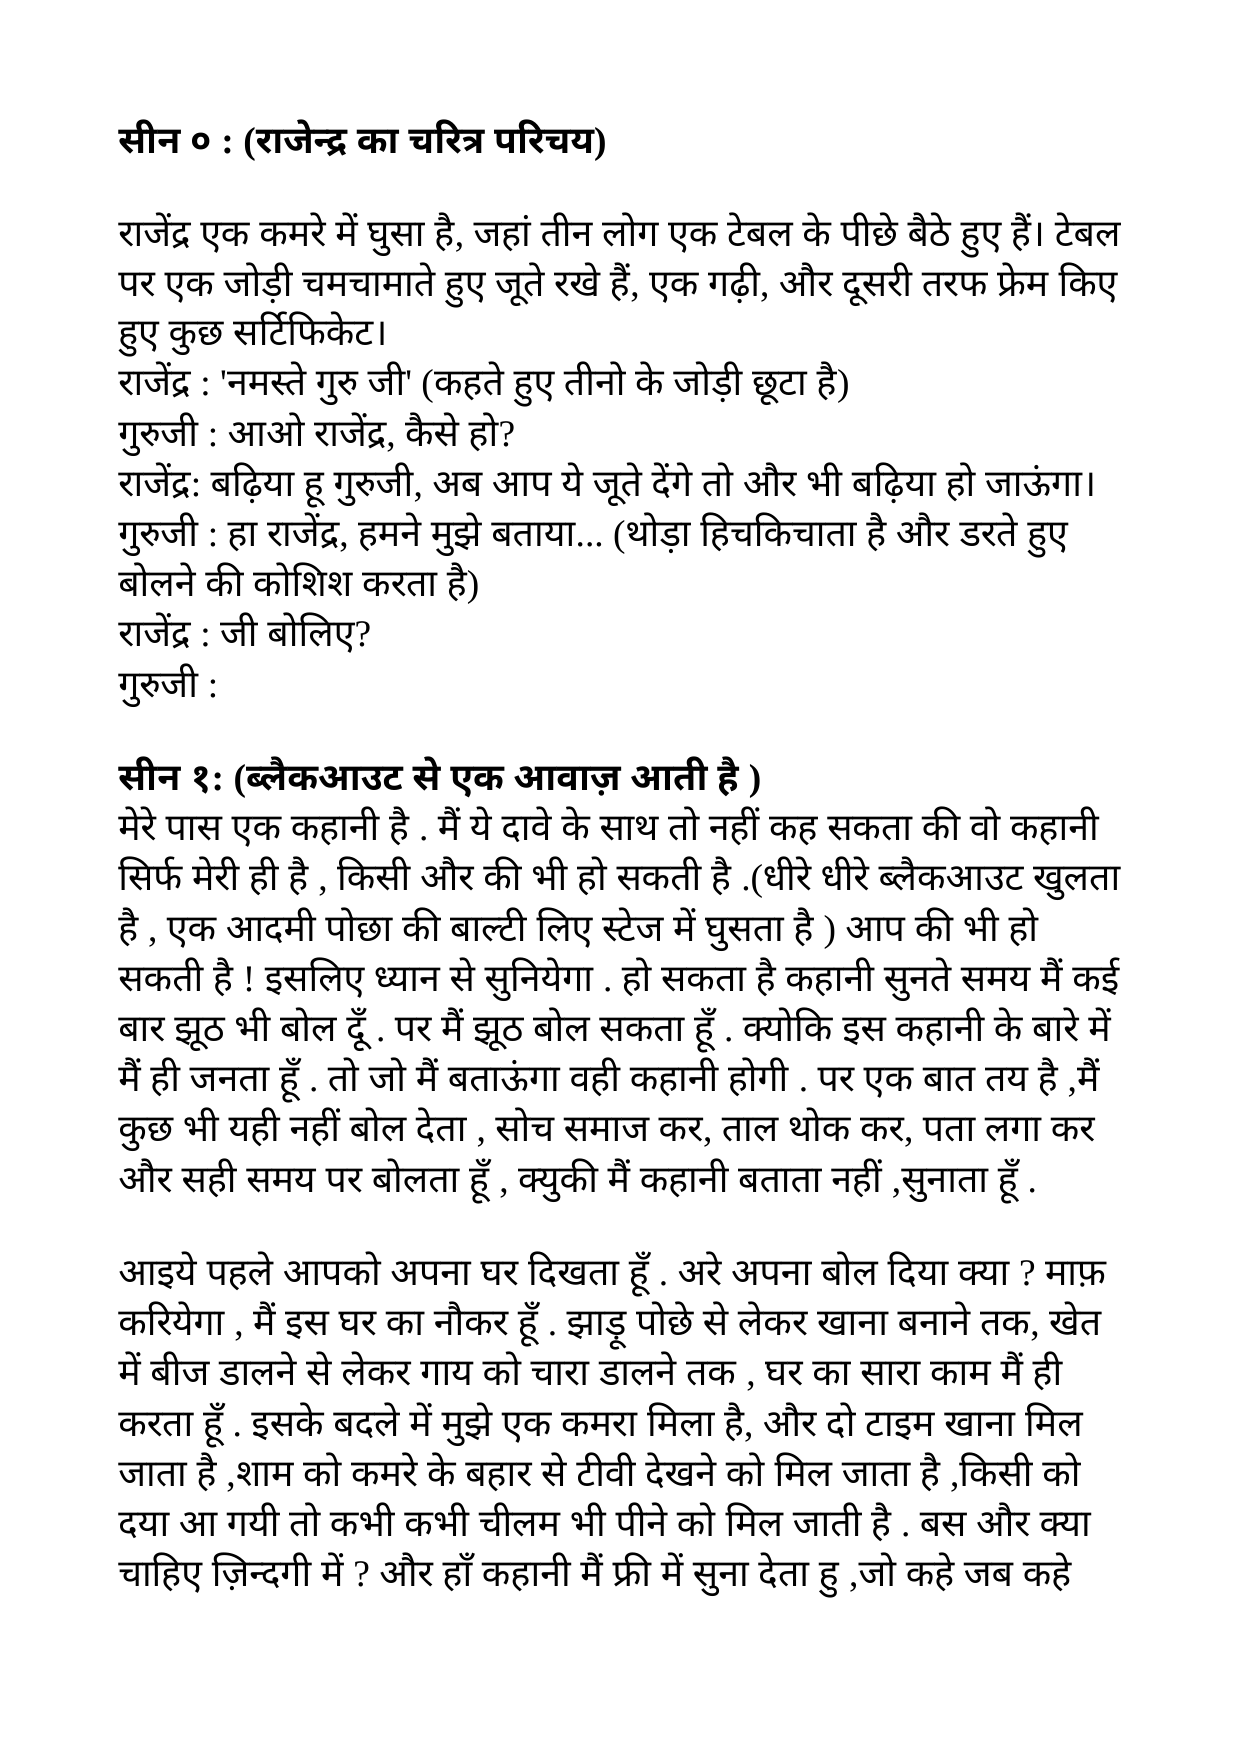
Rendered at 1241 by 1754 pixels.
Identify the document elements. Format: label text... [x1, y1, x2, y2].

text राजेंद्र : 'नमस्ते गुरु जी' (कहते हुए तीनो के जोड़ी छूटा है) [118, 361, 1122, 411]
text राजेंद्र एक कमरे में घुसा है, जहां तीन लोग एक टेबल के पीछे बैठे हुए हैं। टेबल पर एक जोड़ी चमचामाते हुए जूते रखे हैं, एक गढ़ी, और दूसरी तरफ फ्रेम किए हुए कुछ सर्टिफिकेट। [118, 211, 1122, 361]
text सीन ० : (राजेन्द्र का चरित्र परिचय) [118, 118, 1122, 168]
text राजेंद्र : जी बोलिए? [118, 612, 1122, 662]
text आइये पहले आपको अपना घर दिखता हूँ . अरे अपना बोल दिया क्या ? माफ़ करियेगा , मैं इस घर का नौकर हूँ . झाड़ू पोछे से लेकर खाना बनाने तक, खेत में बीज डालने से लेकर गाय को चारा डालने तक , घर का सारा काम मैं ही करता हूँ . इसके बदले में मुझे एक कमरा मिला है, और दो टाइम खाना मिल जाता है ,शाम को कमरे के बहार से टीवी देखने को मिल जाता है ,किसी को दया आ गयी तो कभी कभी चीलम भी पीने को मिल जाती है . बस और क्या चाहिए ज़िन्दगी में ? और हाँ कहानी मैं फ्री में सुना देता हु ,जो कहे जब कहे [118, 1250, 1122, 1602]
text गुरुजी : आओ राजेंद्र, कैसे हो? [118, 411, 1122, 461]
text राजेंद्र: बढ़िया हू गुरुजी, अब आप ये जूते देंगे तो और भी बढ़िया हो जाऊंगा। [118, 461, 1122, 511]
text गुरुजी : हा राजेंद्र, हमने मुझे बताया... (थोड़ा हिचकिचाता है और डरते हुए बोलने की कोशिश करता है) [118, 511, 1122, 612]
text गुरुजी : [118, 662, 1122, 712]
text मेरे पास एक कहानी है . मैं ये दावे के साथ तो नहीं कह सकता की वो कहानी सिर्फ मेरी ही है , किसी और की भी हो सकती है .(धीरे धीरे ब्लैकआउट खुलता है , एक आदमी पोछा की बाल्टी लिए स्टेज में घुसता है ) आप की भी हो सकती है ! इसलिए ध्यान से सुनियेगा . हो सकता है कहानी सुनते समय मैं कई बार झूठ भी बोल दूँ . पर मैं झूठ बोल सकता हूँ . क्योकि इस कहानी के बारे में मैं ही जनता हूँ . तो जो मैं बताऊंगा वही कहानी होगी . पर एक बात तय है ,मैं कुछ भी यही नहीं बोल देता , सोच समाज कर, ताल थोक कर, पता लगा कर और सही समय पर बोलता हूँ , क्युकी मैं कहानी बताता नहीं ,सुनाता हूँ . [118, 806, 1122, 1207]
text सीन १: (ब्लैकआउट से एक आवाज़ आती है ) [118, 755, 1122, 806]
